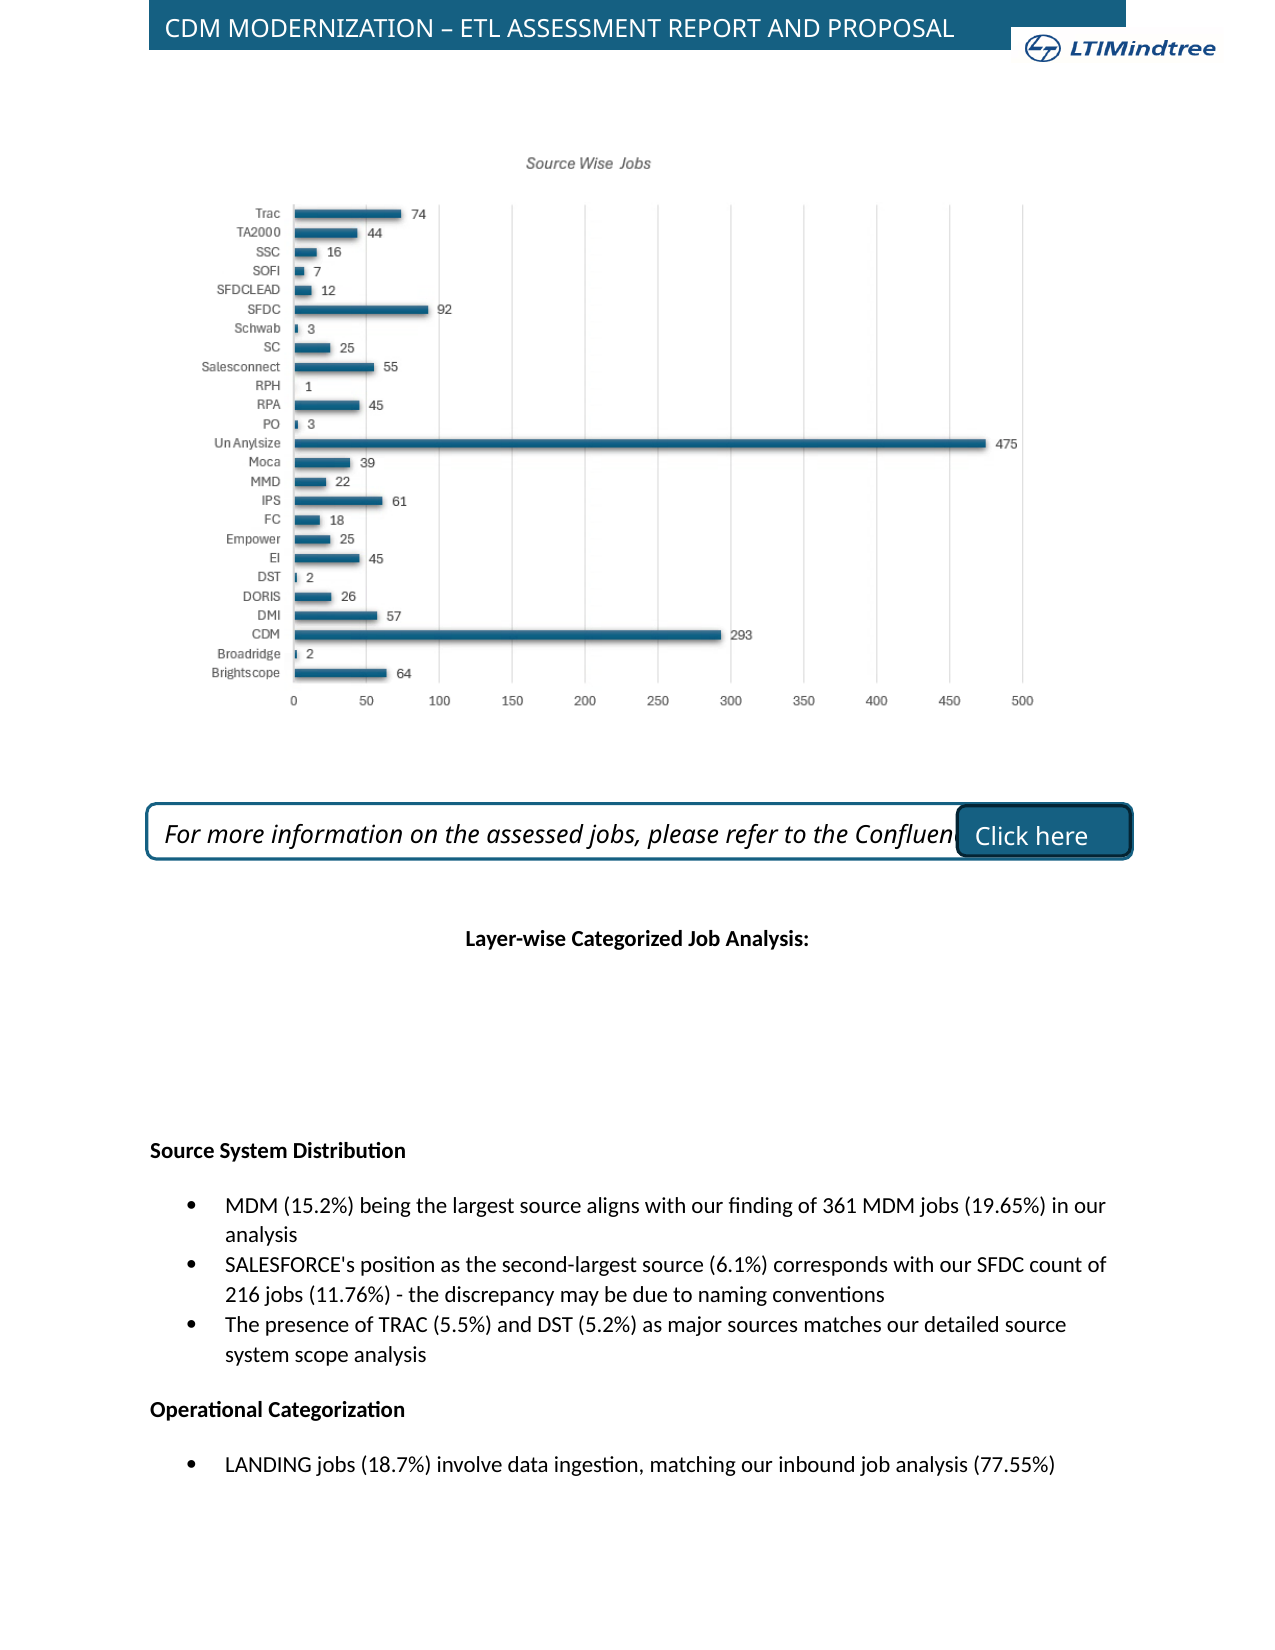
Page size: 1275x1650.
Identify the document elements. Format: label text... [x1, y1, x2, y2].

list MDM (15.2%) being the largest source aligns with our finding of 361 MDM jobs (19.65%) in our analysis [187, 1191, 1125, 1249]
list SALESFORCE's position as the second-largest source (6.1%) corresponds with our SFDC count of 216 jobs (11.76%) - the discrepancy may be due to naming conventions [187, 1251, 1125, 1308]
list The presence of TRAC (5.5%) and DST (5.2%) as major sources matches our detailed source system scope analysis [187, 1310, 1125, 1368]
text Source System Distribution [150, 1136, 1125, 1164]
text Operational Categorization [150, 1395, 1125, 1423]
text Layer-wise Categorized Job Analysis: [150, 924, 1125, 953]
list LANDING jobs (18.7%) involve data ingestion, matching our inbound job analysis (77.55%) [187, 1450, 1125, 1478]
